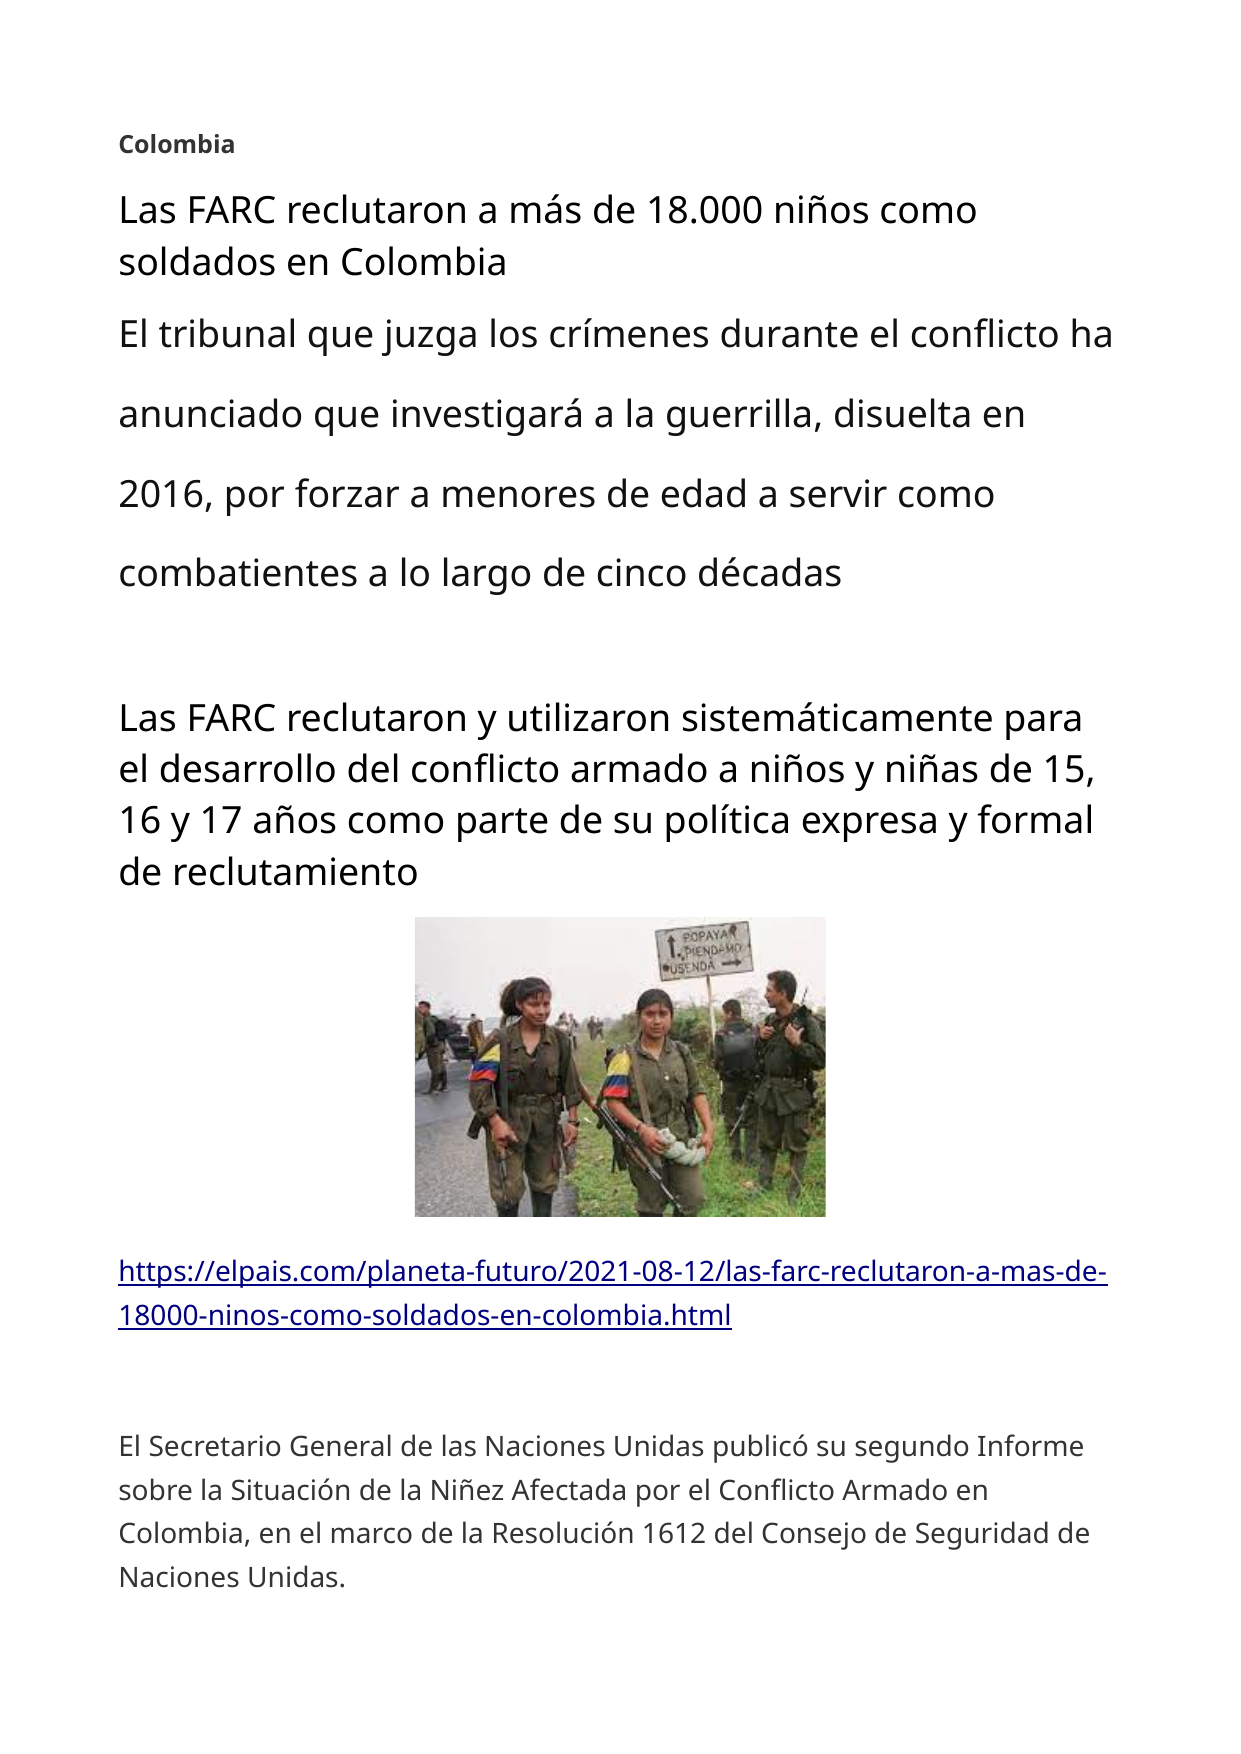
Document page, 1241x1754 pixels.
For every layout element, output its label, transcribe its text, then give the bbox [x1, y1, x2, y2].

text Colombia [118, 118, 1122, 162]
text El Secretario General de las Naciones Unidas publicó su segundo Informe sobre la Situación de la Niñez Afectada por el Conflicto Armado en Colombia, en el marco de la Resolución 1612 del Consejo de Seguridad de Naciones Unidas. [118, 1421, 1122, 1596]
subtitle El tribunal que juzga los crímenes durante el conflicto ha anunciado que investigará a la guerrilla, disuelta en 2016, por forzar a menores de edad a servir como combatientes a lo largo de cinco décadas [118, 308, 1122, 597]
picture [414, 917, 826, 1217]
text https://elpais.com/planeta-futuro/2021-08-12/las-farc-reclutaron-a-mas-de-18000-ninos-como-soldados-en-colombia.html [118, 1246, 1122, 1333]
subtitle Las FARC reclutaron a más de 18.000 niños como soldados en Colombia [118, 184, 1122, 286]
text Las FARC reclutaron y utilizaron sistemáticamente para el desarrollo del conflicto armado a niños y niñas de 15, 16 y 17 años como parte de su política expresa y formal de reclutamiento [118, 692, 1122, 896]
